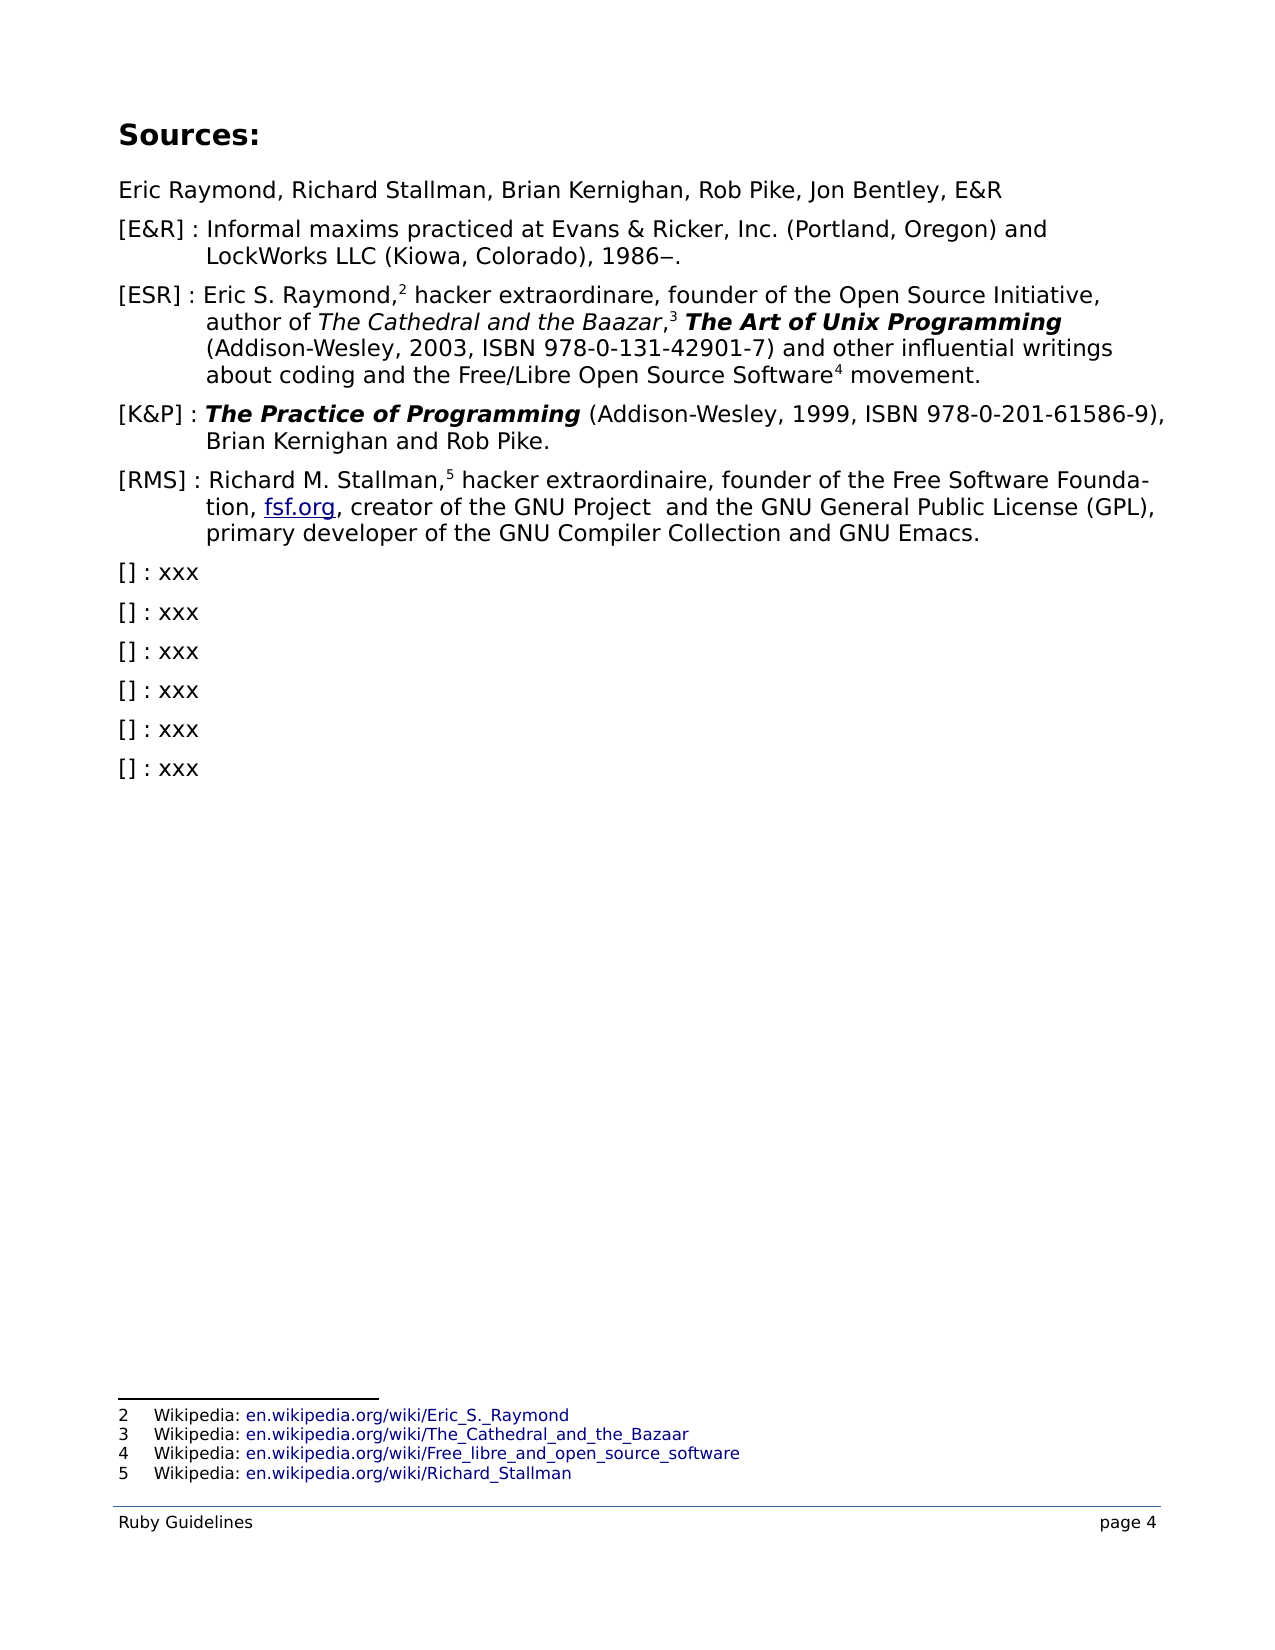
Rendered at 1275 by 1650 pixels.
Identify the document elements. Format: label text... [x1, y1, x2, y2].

text [] : xxx [118, 599, 1157, 625]
text Sources: [118, 118, 1157, 152]
text [] : xxx [118, 677, 1157, 704]
text [] : xxx [118, 716, 1157, 743]
text Wikipedia: en.wikipedia.org/wiki/Richard_Stallman [118, 1464, 1157, 1483]
text [E&R] : Informal maxims practiced at Evans & Ricker, Inc. (Portland, Oregon) and LockWorks LLC (Kiowa, Colorado), 1986‒. [118, 216, 1157, 269]
text [K&P] : The Practice of Programming (Addison-Wesley, 1999, ISBN 978-0-201-61586-9), Brian Kernighan and Rob Pike. [118, 401, 1167, 454]
text [] : xxx [118, 755, 1157, 782]
text Wikipedia: en.wikipedia.org/wiki/Free_libre_and_open_source_software [118, 1444, 1157, 1464]
text Wikipedia: en.wikipedia.org/wiki/Eric_S._Raymond [118, 1406, 1157, 1425]
text [] : xxx [118, 559, 1157, 586]
text [] : xxx [118, 638, 1157, 664]
text Wikipedia: en.wikipedia.org/wiki/The_Cathedral_and_the_Bazaar [118, 1425, 1157, 1444]
text [RMS] : Richard M. Stallman, hacker extraordinaire, founder of the Free Software Founda­tion, fsf.org, creator of the GNU Project and the GNU General Public License (GPL), primary developer of the GNU Compiler Collection and GNU Emacs. [118, 467, 1157, 547]
text [ESR] : Eric S. Raymond, hacker extraordinare, founder of the Open Source Initiative, author of The Cathedral and the Baazar, The Art of Unix Programming (Addison-Wesley, 2003, ISBN 978-0-131-42901-7) and other influential writings about coding and the Free/Libre Open Source Software movement. [118, 282, 1157, 389]
text Eric Raymond, Richard Stallman, Brian Kernighan, Rob Pike, Jon Bentley, E&R [118, 177, 1157, 204]
